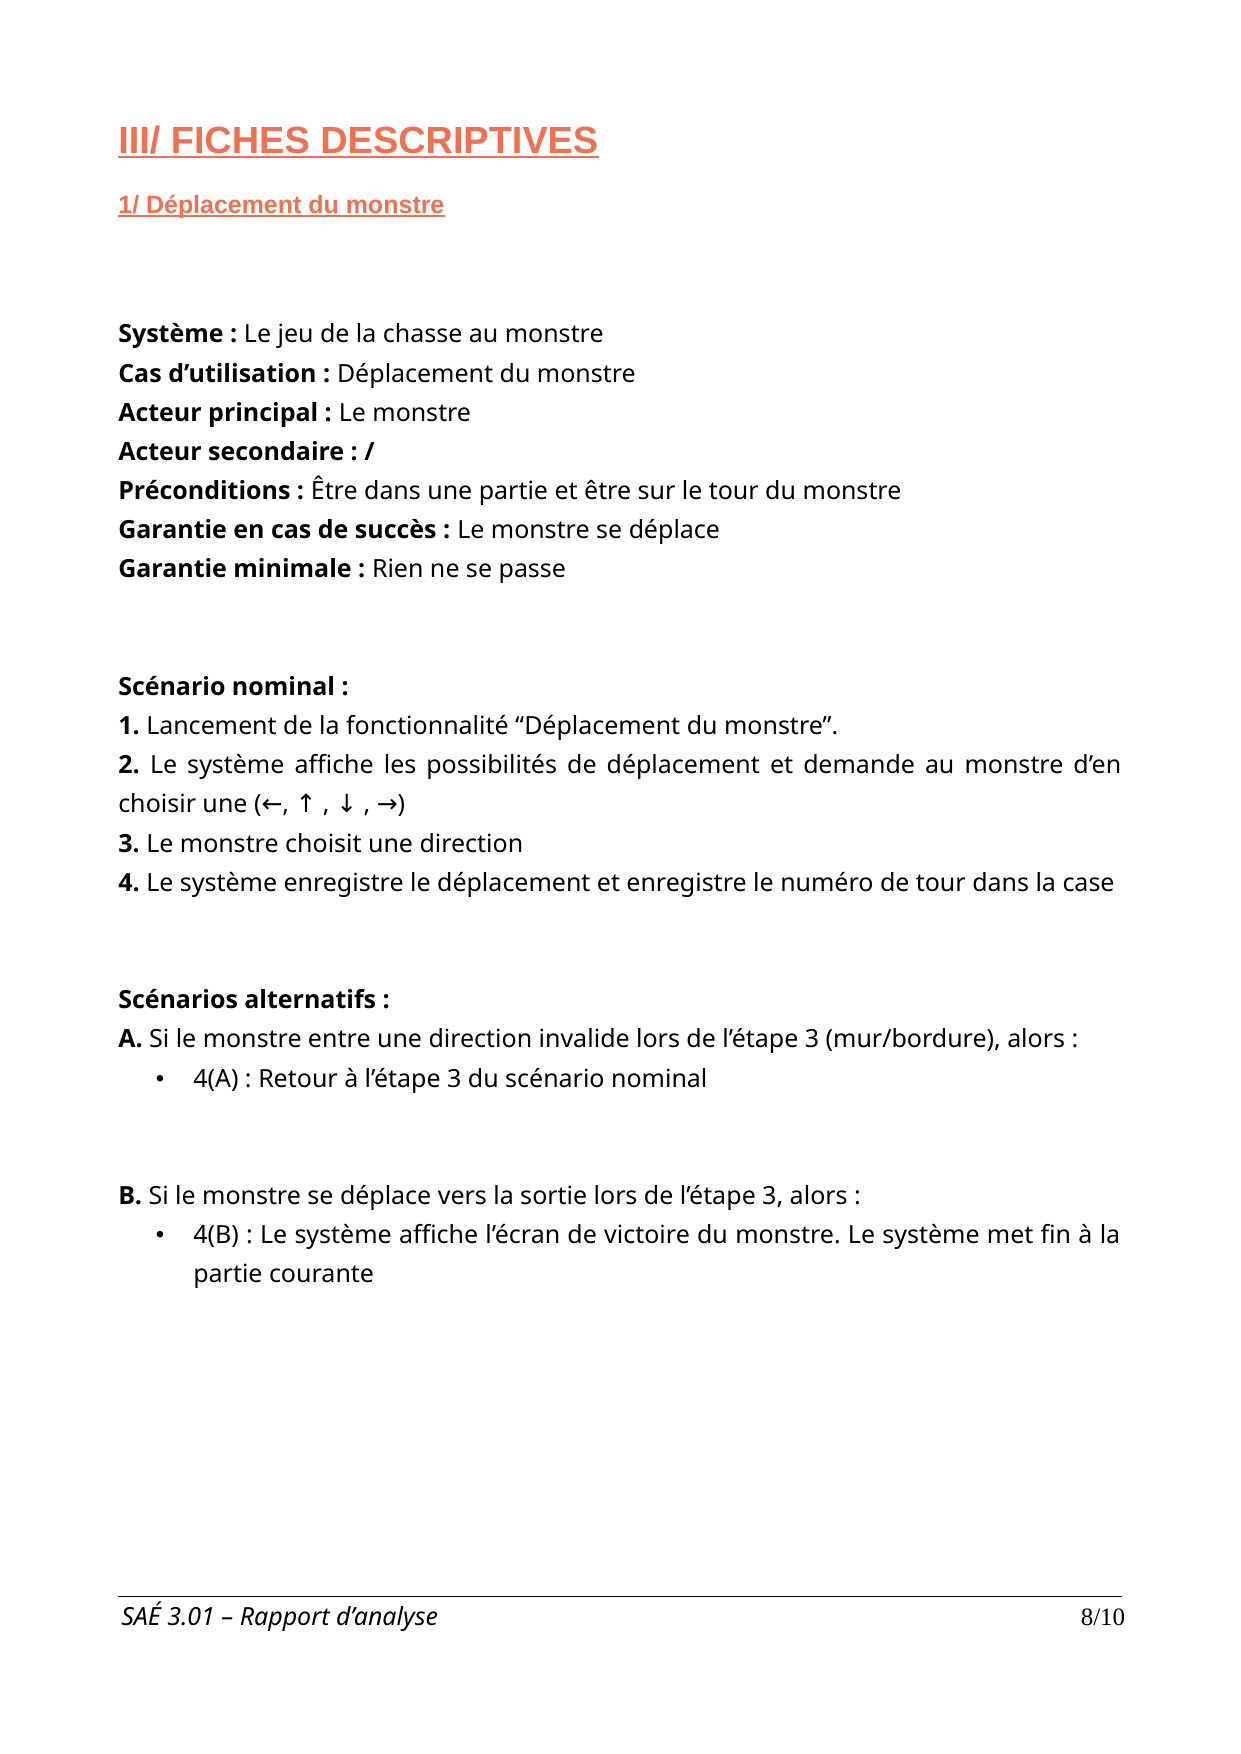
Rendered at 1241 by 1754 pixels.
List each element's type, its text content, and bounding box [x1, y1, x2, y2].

text Système : Le jeu de la chasse au monstre [118, 316, 1122, 350]
text Scénario nominal : [118, 669, 1122, 703]
text 2. Le système affiche les possibilités de déplacement et demande au monstre d’en choisir une (←, ↑ , ↓ , →) [118, 747, 1122, 820]
list 4(A) : Retour à l’étape 3 du scénario nominal [156, 1060, 1122, 1094]
text Cas d’utilisation : Déplacement du monstre [118, 355, 1122, 389]
text A. Si le monstre entre une direction invalide lors de l’étape 3 (mur/bordure), alors : [118, 1021, 1122, 1055]
text 1/ Déplacement du monstre [118, 191, 1122, 219]
subtitle III/ FICHES DESCRIPTIVES [118, 118, 1122, 162]
text Scénarios alternatifs : [118, 982, 1122, 1016]
text Préconditions : Être dans une partie et être sur le tour du monstre [118, 473, 1122, 507]
text Garantie en cas de succès : Le monstre se déplace [118, 512, 1122, 546]
text 1. Lancement de la fonctionnalité “Déplacement du monstre”. [118, 708, 1122, 742]
text Acteur secondaire : / [118, 434, 1122, 468]
text 4. Le système enregistre le déplacement et enregistre le numéro de tour dans la case [118, 864, 1122, 898]
text Garantie minimale : Rien ne se passe [118, 551, 1122, 585]
list 4(B) : Le système affiche l’écran de victoire du monstre. Le système met fin à la partie courante [156, 1217, 1122, 1290]
text 3. Le monstre choisit une direction [118, 825, 1122, 859]
text B. Si le monstre se déplace vers la sortie lors de l’étape 3, alors : [118, 1178, 1122, 1212]
text Acteur principal : Le monstre [118, 394, 1122, 428]
